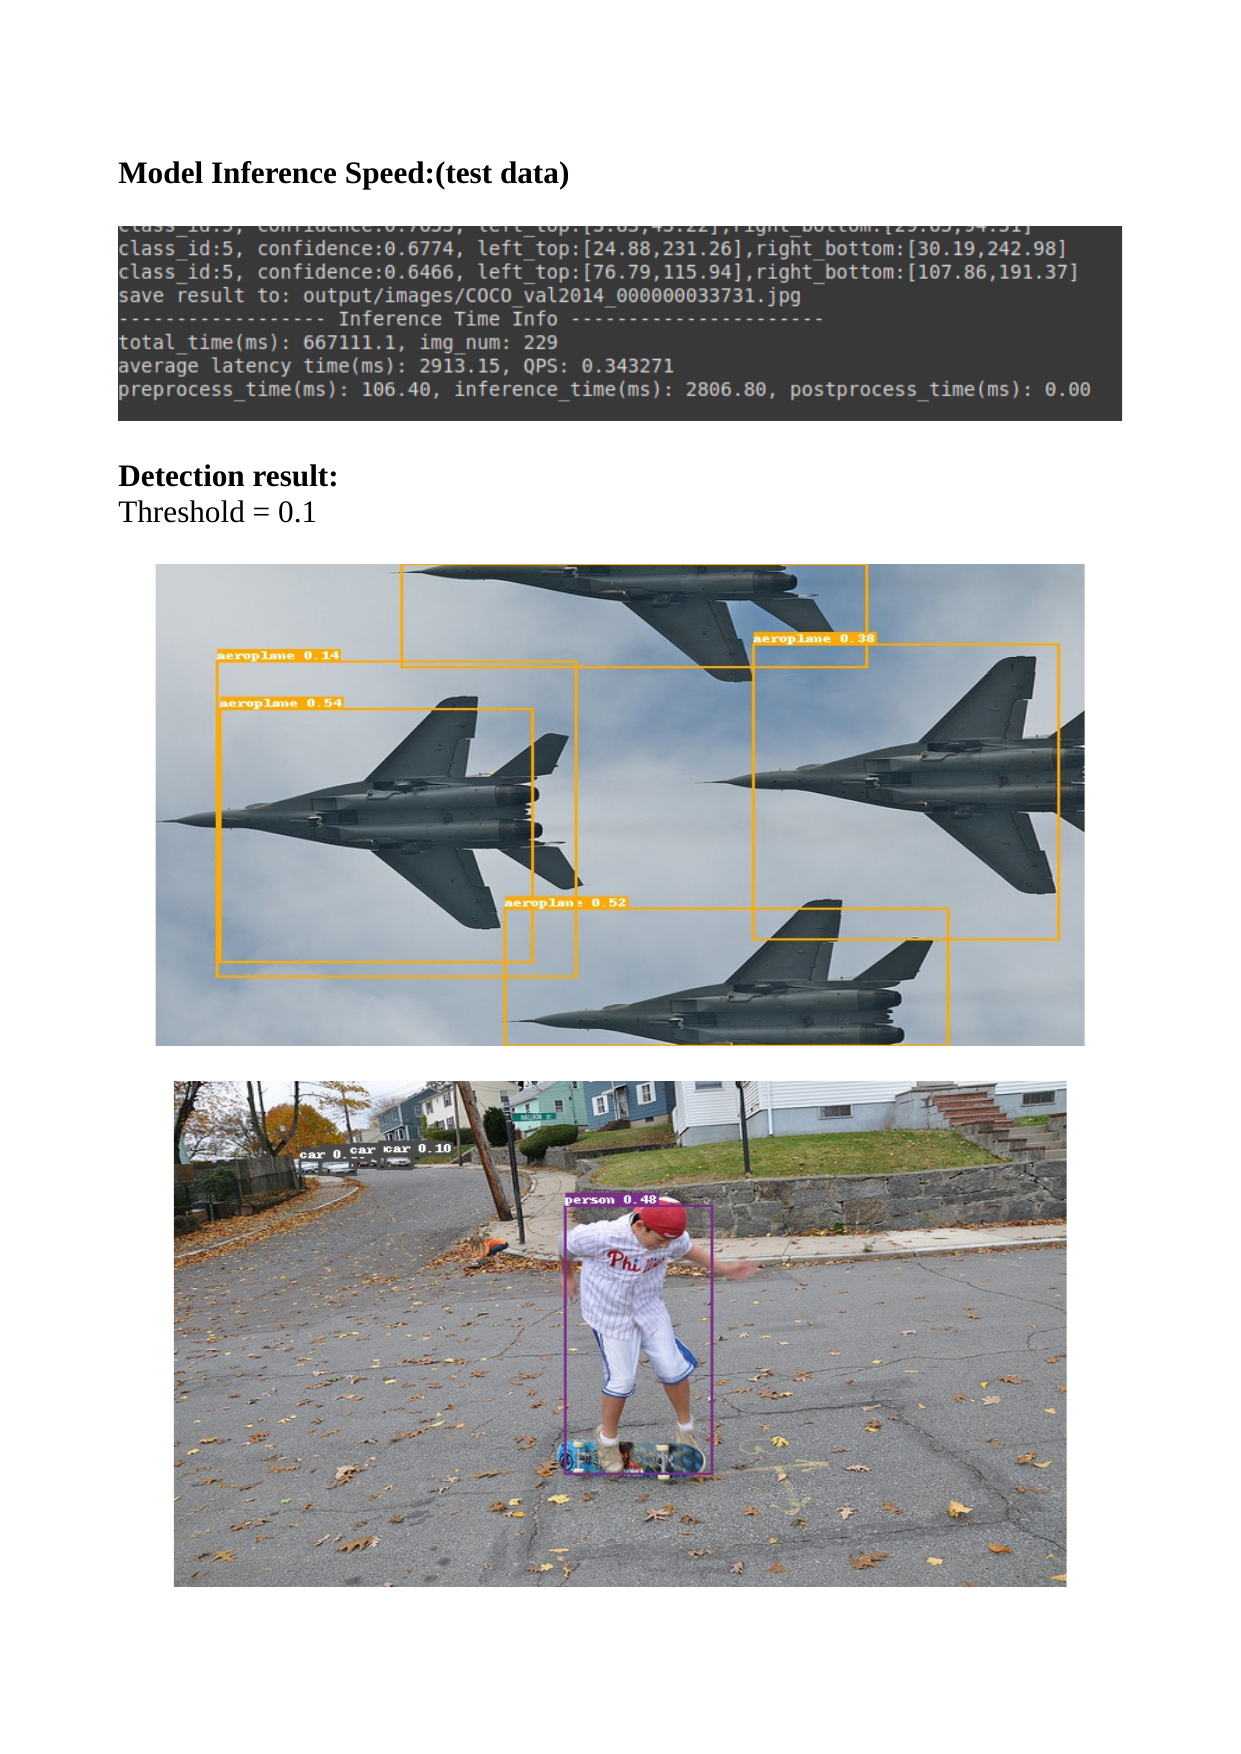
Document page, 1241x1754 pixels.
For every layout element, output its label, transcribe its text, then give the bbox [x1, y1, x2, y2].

text Threshold = 0.1 [118, 493, 1122, 529]
picture [118, 226, 1123, 421]
picture [155, 564, 1085, 1046]
text Model Inference Speed:(test data) [118, 154, 1122, 190]
picture [173, 1081, 1067, 1587]
text Detection result: [118, 457, 1122, 493]
